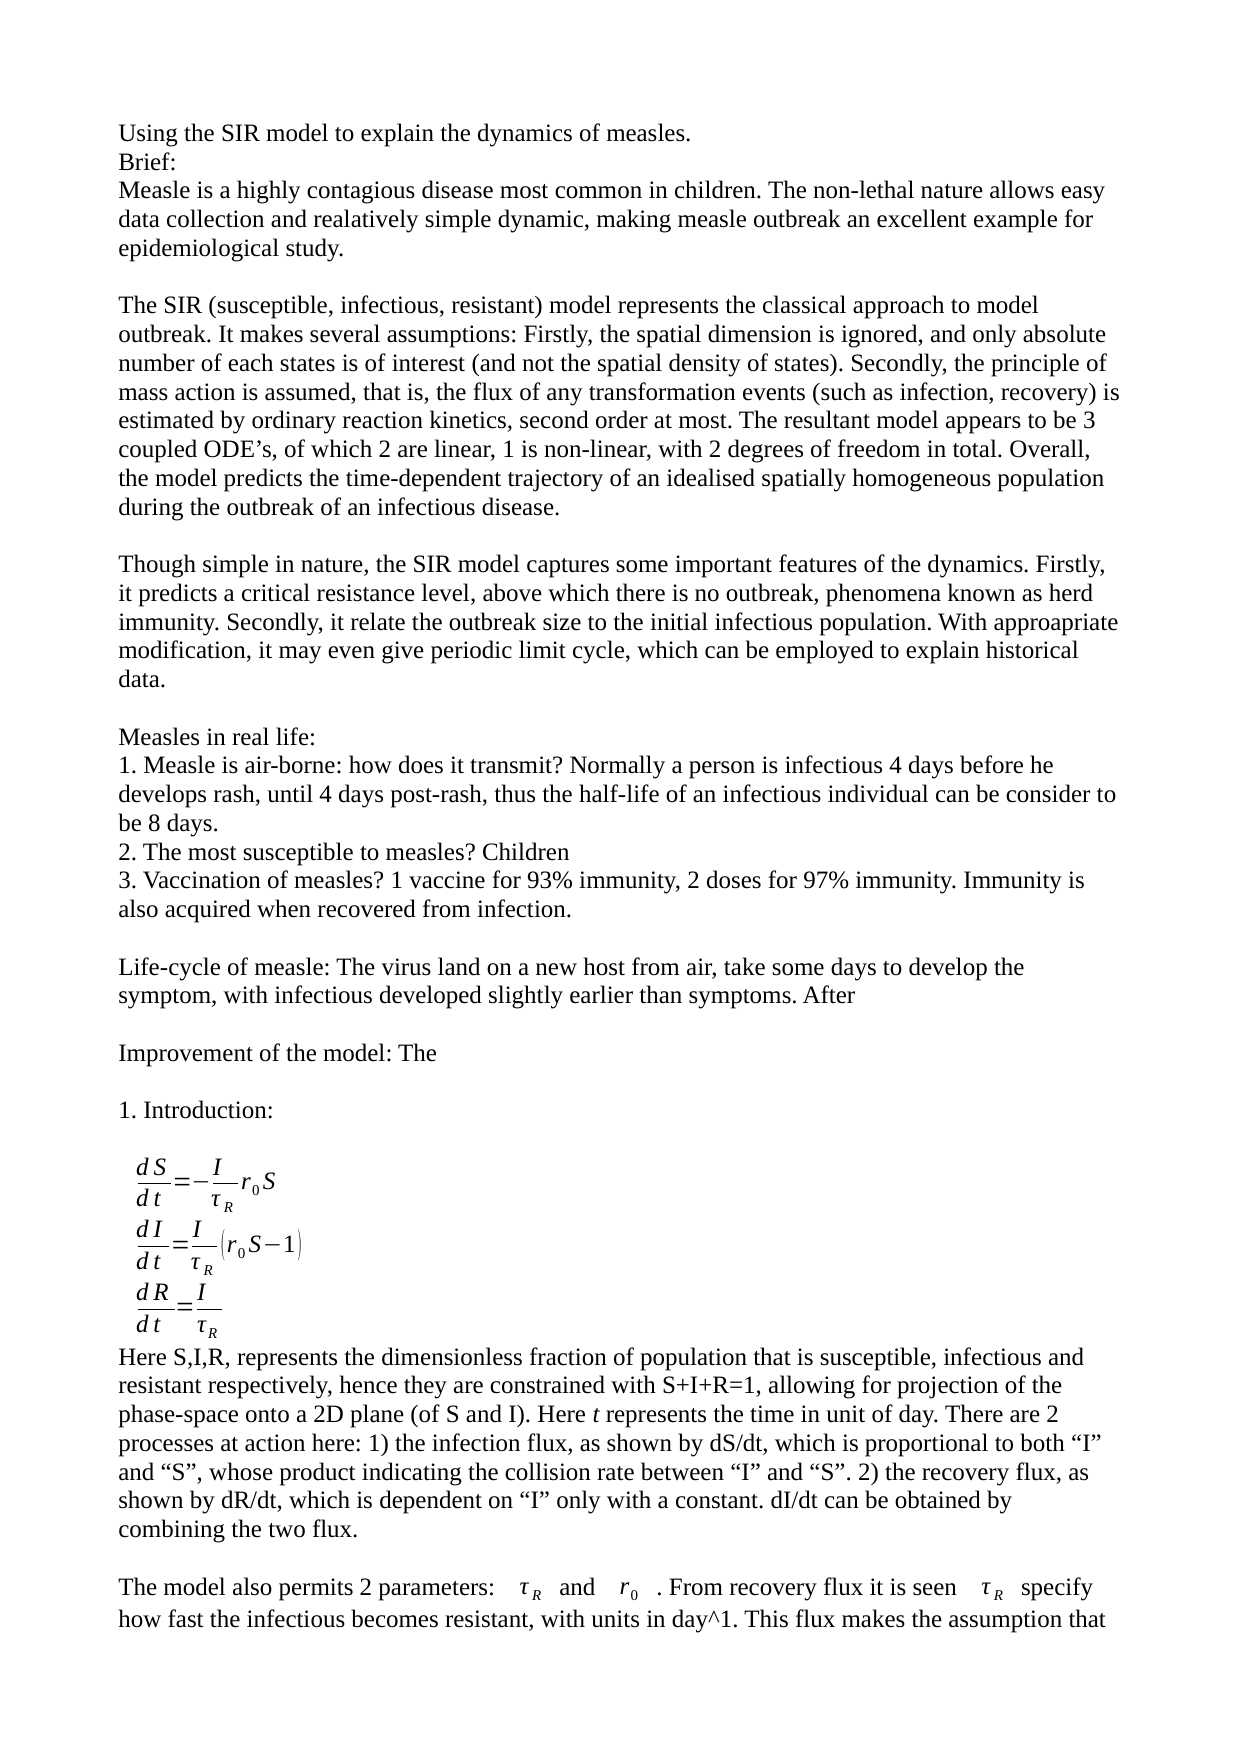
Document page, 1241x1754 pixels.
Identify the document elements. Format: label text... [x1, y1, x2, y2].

text 2. The most susceptible to measles? Children [118, 837, 1122, 866]
text Using the SIR model to explain the dynamics of measles. [118, 118, 1122, 147]
text The model also permits 2 parameters: and . From recovery flux it is seen specify how fast the infectious becomes resistant, with units in day^1. This flux makes the assumption that every infectious case has the same probability to recover within a given period of time (p= within ), effectively resulting in a poisson distribution for recovery time. (), with (mean recovery time = ). [118, 1572, 1122, 1633]
text Here S,I,R, represents the dimensionless fraction of population that is susceptible, infectious and resistant respectively, hence they are constrained with S+I+R=1, allowing for projection of the phase-space onto a 2D plane (of S and I). Here t represents the time in unit of day. There are 2 processes at action here: 1) the infection flux, as shown by dS/dt, which is proportional to both “I” and “S”, whose product indicating the collision rate between “I” and “S”. 2) the recovery flux, as shown by dR/dt, which is dependent on “I” only with a constant. dI/dt can be obtained by combining the two flux. [118, 1342, 1122, 1543]
text 3. Vaccination of measles? 1 vaccine for 93% immunity, 2 doses for 97% immunity. Immunity is also acquired when recovered from infection. [118, 866, 1122, 923]
text Measle is a highly contagious disease most common in children. The non-lethal nature allows easy data collection and realatively simple dynamic, making measle outbreak an excellent example for epidemiological study. [118, 176, 1122, 262]
text The SIR (susceptible, infectious, resistant) model represents the classical approach to model outbreak. It makes several assumptions: Firstly, the spatial dimension is ignored, and only absolute number of each states is of interest (and not the spatial density of states). Secondly, the principle of mass action is assumed, that is, the flux of any transformation events (such as infection, recovery) is estimated by ordinary reaction kinetics, second order at most. The resultant model appears to be 3 coupled ODE’s, of which 2 are linear, 1 is non-linear, with 2 degrees of freedom in total. Overall, the model predicts the time-dependent trajectory of an idealised spatially homogeneous population during the outbreak of an infectious disease. [118, 291, 1122, 521]
text Brief: [118, 147, 1122, 176]
text 1. Introduction: [118, 1096, 1122, 1124]
text Life-cycle of measle: The virus land on a new host from air, take some days to develop the symptom, with infectious developed slightly earlier than symptoms. After [118, 952, 1122, 1009]
text Improvement of the model: The [118, 1038, 1122, 1067]
text Measles in real life: 1. Measle is air-borne: how does it transmit? Normally a person is infectious 4 days before he develops rash, until 4 days post-rash, thus the half-life of an infectious individual can be consider to be 8 days. [118, 722, 1122, 837]
text Though simple in nature, the SIR model captures some important features of the dynamics. Firstly, it predicts a critical resistance level, above which there is no outbreak, phenomena known as herd immunity. Secondly, it relate the outbreak size to the initial infectious population. With approapriate modification, it may even give periodic limit cycle, which can be employed to explain historical data. [118, 549, 1122, 693]
